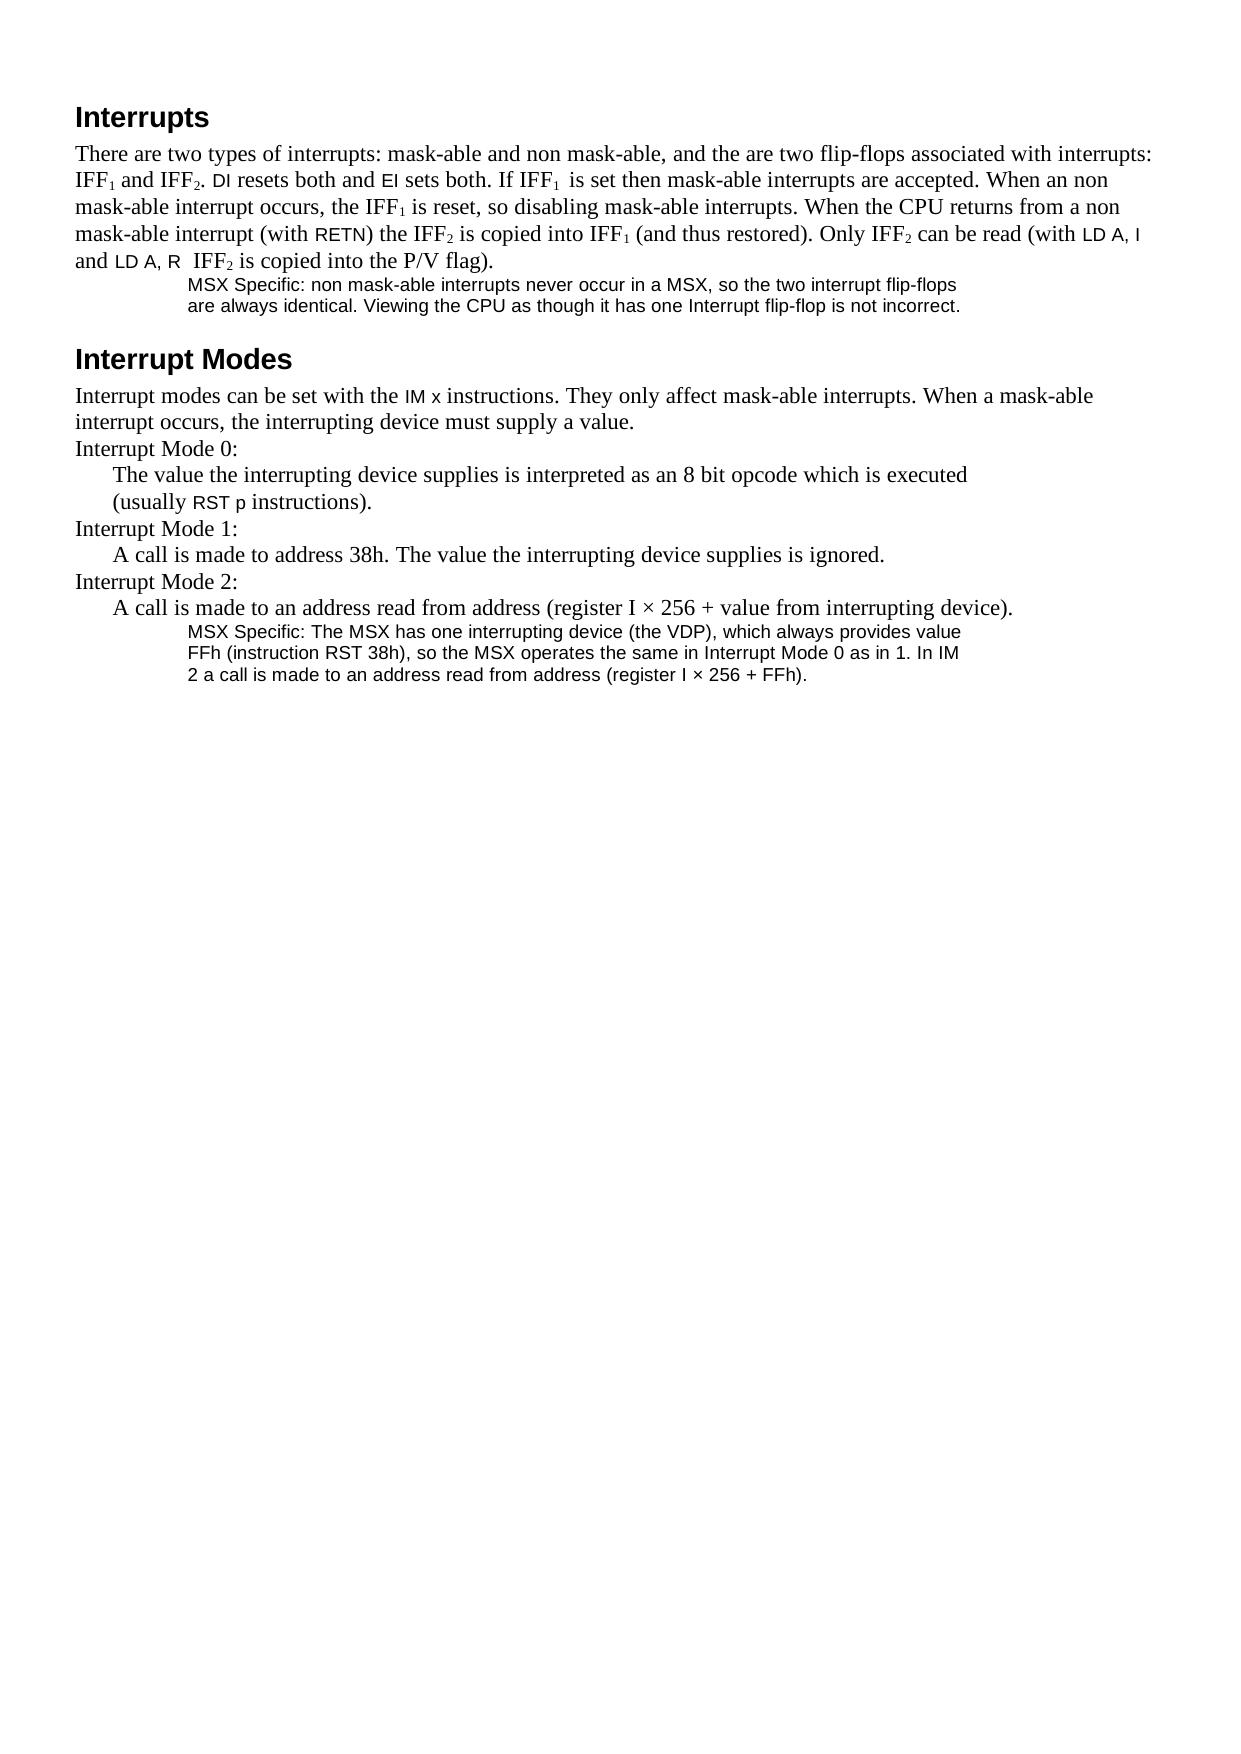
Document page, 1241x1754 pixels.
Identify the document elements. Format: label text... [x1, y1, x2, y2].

subtitle Interrupt Modes [75, 342, 1165, 375]
text A call is made to address 38h. The value the interrupting device supplies is ignored. [75, 541, 1165, 567]
text MSX Specific: The MSX has one interrupting device (the VDP), which always provides value FFh (instruction RST 38h), so the MSX operates the same in Interrupt Mode 0 as in 1. In IM 2 a call is made to an address read from address (register I × 256 + FFh). [75, 621, 974, 685]
text Interrupt Mode 2: [75, 567, 1165, 594]
text Interrupt Mode 0: [75, 435, 1015, 461]
text MSX Specific: non mask-able interrupts never occur in a MSX, so the two interrupt flip-flops are always identical. Viewing the CPU as though it has one Interrupt flip-flop is not incorrect. [75, 274, 974, 317]
text Interrupt modes can be set with the IM x instructions. They only affect mask-able interrupts. When a mask-able interrupt occurs, the interrupting device must supply a value. [75, 382, 1165, 435]
text There are two types of interrupts: mask-able and non mask-able, and the are two flip-flops associated with interrupts: IFF1 and IFF2. DI resets both and EI sets both. If IFF1 is set then mask-able interrupts are accepted. When an non mask-able interrupt occurs, the IFF1 is reset, so disabling mask-able interrupts. When the CPU returns from a non mask-able interrupt (with RETN) the IFF2 is copied into IFF1 (and thus restored). Only IFF2 can be read (with LD A, I and LD A, R IFF2 is copied into the P/V flag). [75, 140, 1165, 274]
text The value the interrupting device supplies is interpreted as an 8 bit opcode which is executed (usually RST p instructions). [75, 461, 1015, 514]
subtitle Interrupts [75, 100, 1165, 133]
text Interrupt Mode 1: [75, 514, 1165, 541]
text A call is made to an address read from address (register I × 256 + value from interrupting device). [75, 594, 1165, 621]
